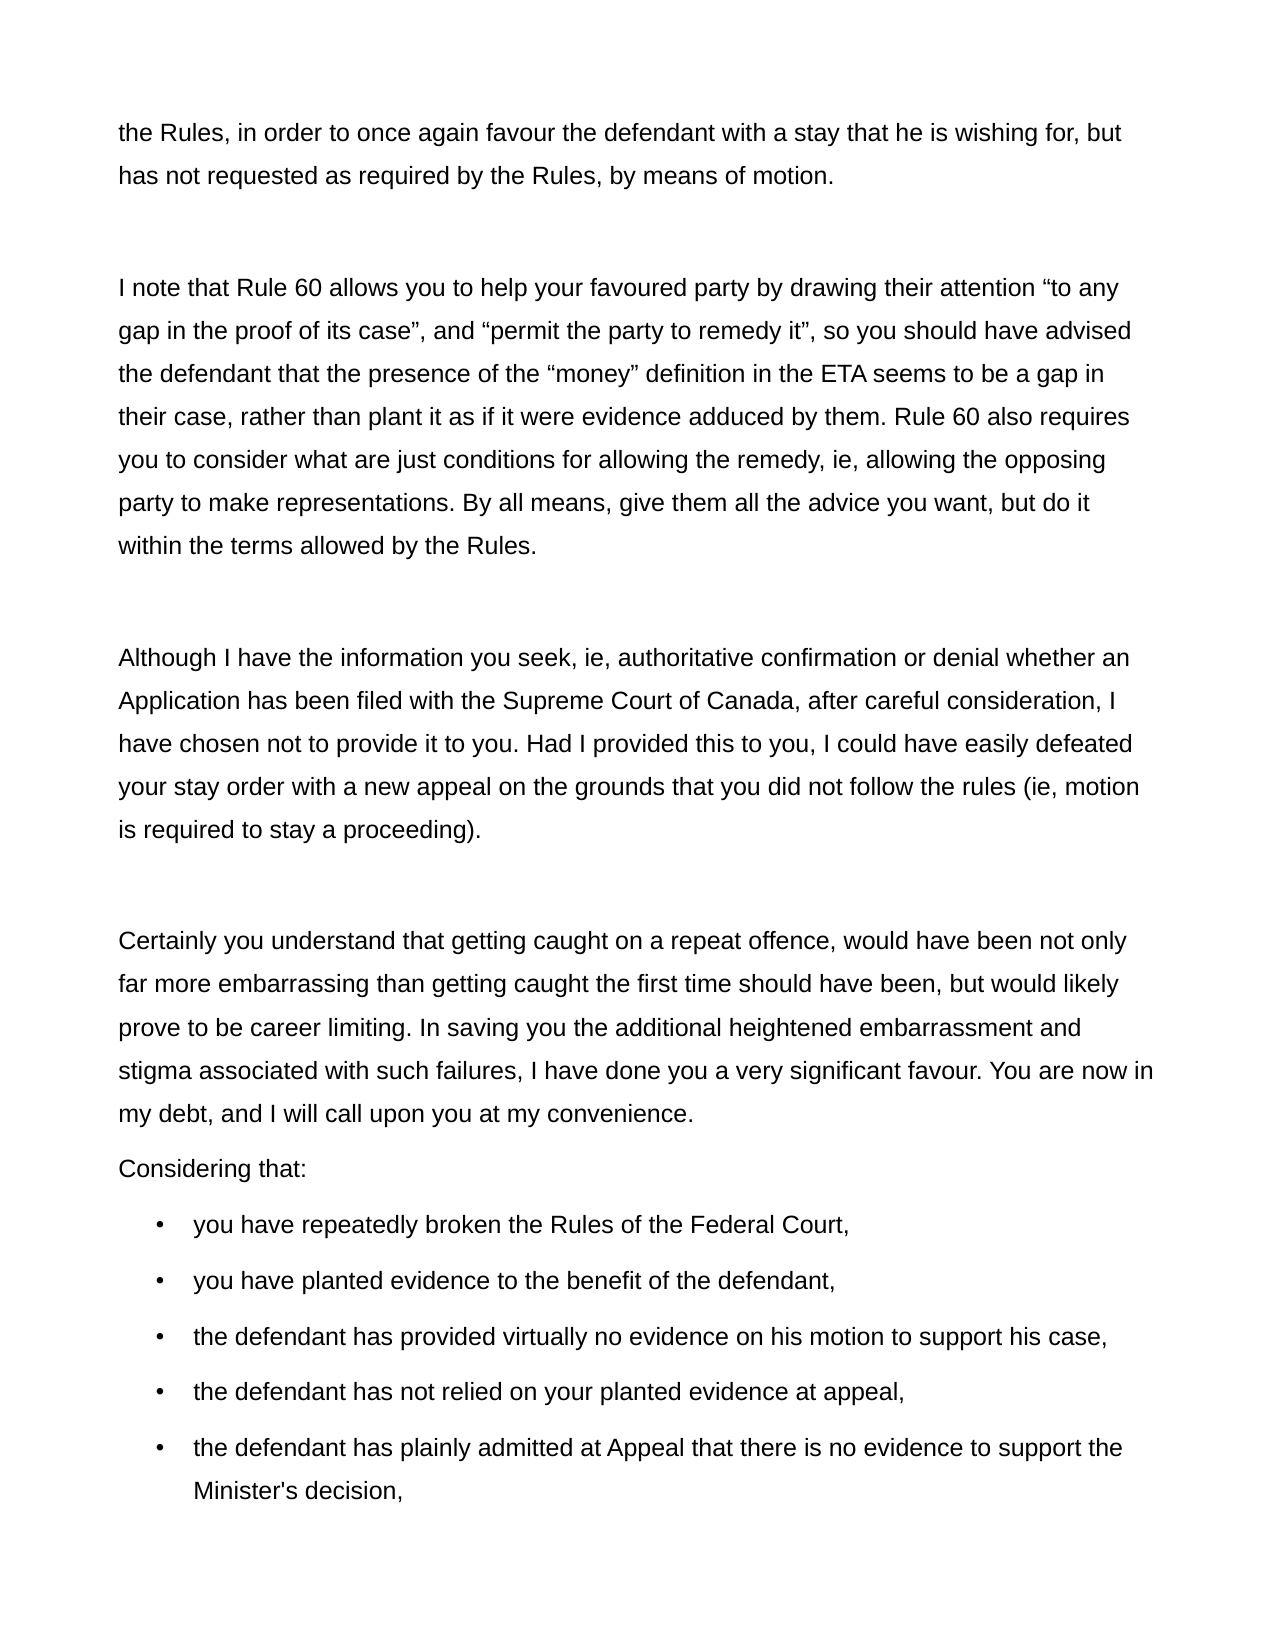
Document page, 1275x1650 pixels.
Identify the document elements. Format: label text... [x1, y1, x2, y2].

text Certainly you understand that getting caught on a repeat offence, would have been not only far more embarrassing than getting caught the first time should have been, but would likely prove to be career limiting. In saving you the additional heightened embarrassment and stigma associated with such failures, I have done you a very significant favour. You are now in my debt, and I will call upon you at my convenience. [118, 926, 1157, 1127]
list you have repeatedly broken the Rules of the Federal Court, [156, 1210, 1157, 1239]
text Considering that: [118, 1154, 1157, 1183]
text the Rules, in order to once again favour the defendant with a stay that he is wishing for, but has not requested as required by the Rules, by means of motion. [118, 118, 1157, 190]
list the defendant has plainly admitted at Appeal that there is no evidence to support the Minister's decision, [156, 1433, 1157, 1505]
text Although I have the information you seek, ie, authoritative confirmation or denial whether an Application has been filed with the Supreme Court of Canada, after careful consideration, I have chosen not to provide it to you. Had I provided this to you, I could have easily defeated your stay order with a new appeal on the grounds that you did not follow the rules (ie, motion is required to stay a proceeding). [118, 642, 1157, 844]
list the defendant has not relied on your planted evidence at appeal, [156, 1377, 1157, 1406]
list the defendant has provided virtually no evidence on his motion to support his case, [156, 1321, 1157, 1350]
text I note that Rule 60 allows you to help your favoured party by drawing their attention “to any gap in the proof of its case”, and “permit the party to remedy it”, so you should have advised the defendant that the presence of the “money” definition in the ETA seems to be a gap in their case, rather than plant it as if it were evidence adduced by them. Rule 60 also requires you to consider what are just conditions for allowing the remedy, ie, allowing the opposing party to make representations. By all means, give them all the advice you want, but do it within the terms allowed by the Rules. [118, 272, 1157, 560]
list you have planted evidence to the benefit of the defendant, [156, 1266, 1157, 1294]
